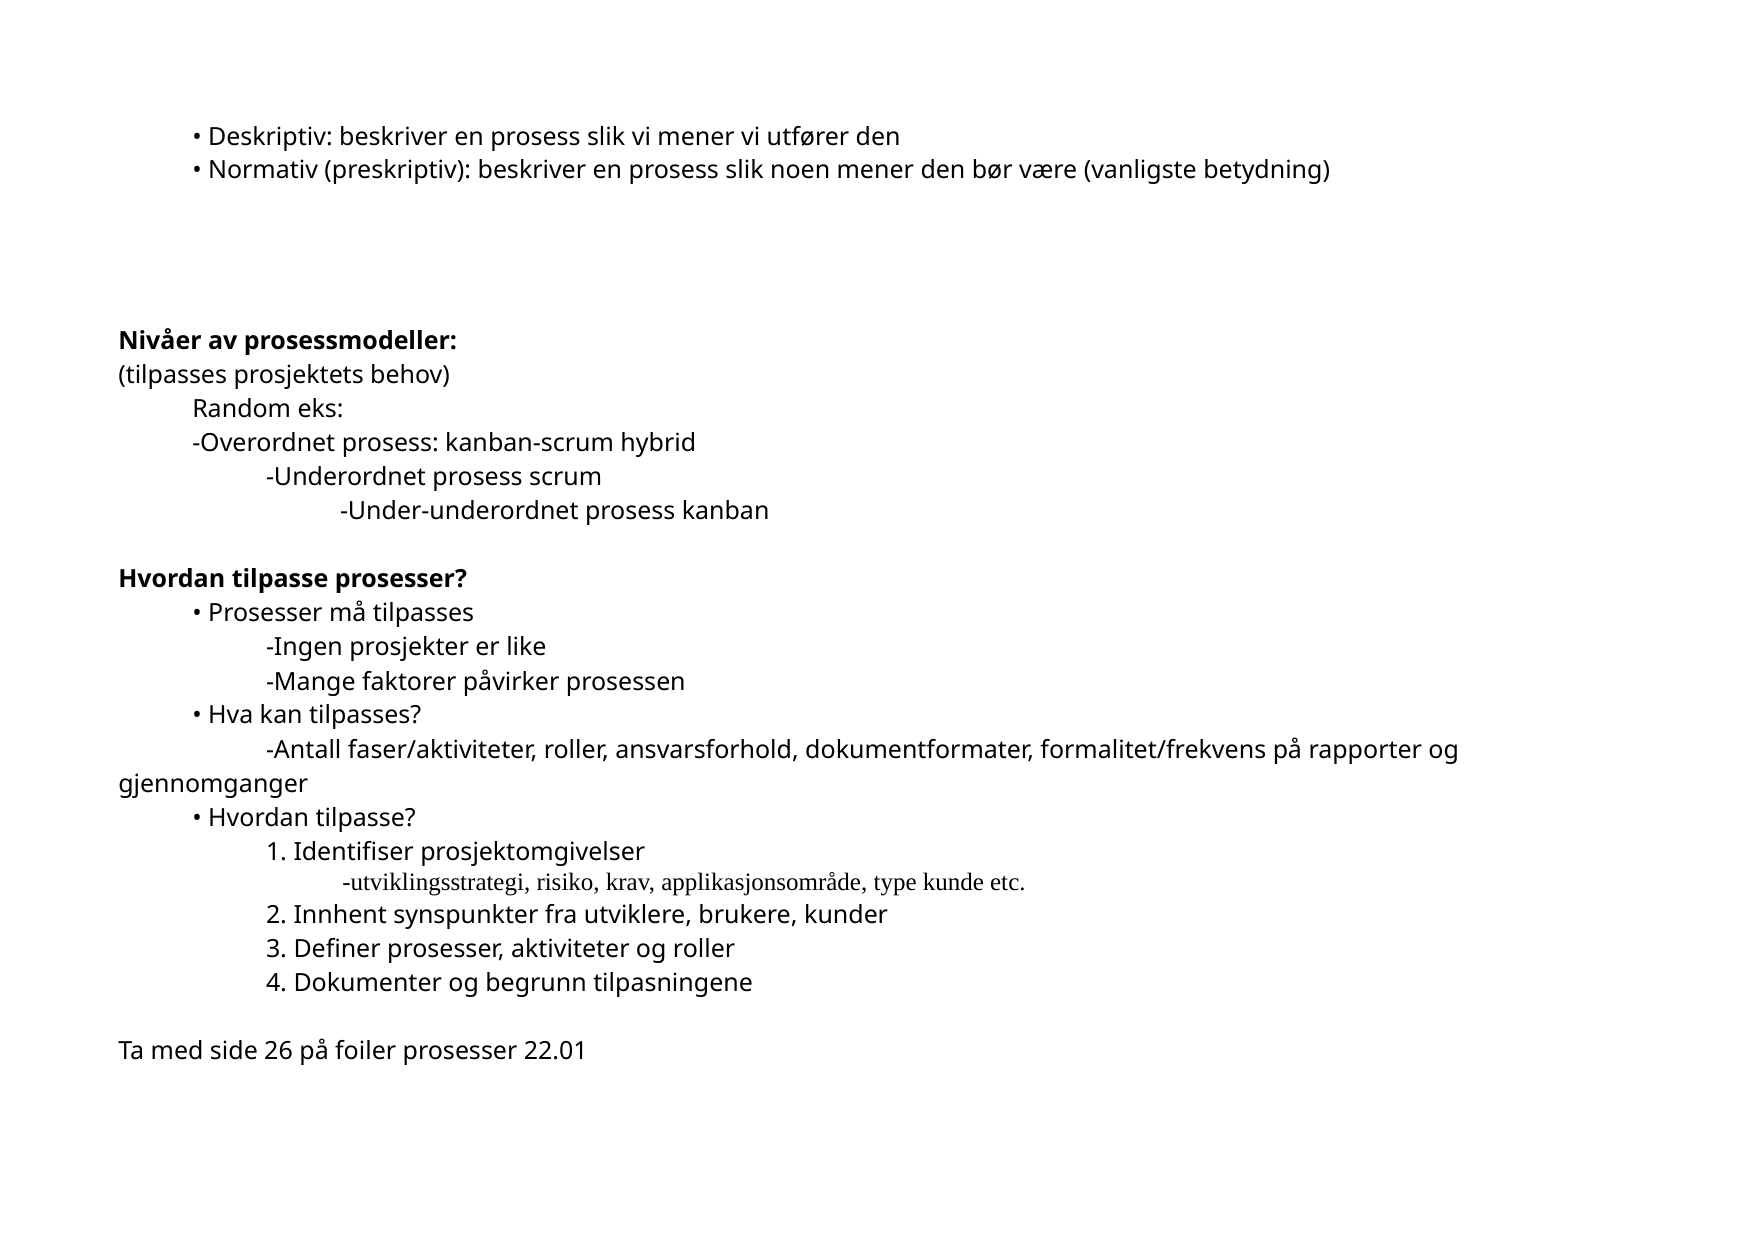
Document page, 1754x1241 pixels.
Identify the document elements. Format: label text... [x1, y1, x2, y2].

text -Underordnet prosess scrum [118, 459, 1636, 493]
text -Under-underordnet prosess kanban [118, 493, 1636, 527]
text • Normativ (preskriptiv): beskriver en prosess slik noen mener den bør være (vanligste betydning) [118, 152, 1636, 186]
text (tilpasses prosjektets behov) [118, 357, 1636, 391]
text Random eks: [118, 391, 1636, 425]
text • Prosesser må tilpasses [118, 595, 1636, 629]
text 3. Definer prosesser, aktiviteter og roller [118, 930, 1636, 964]
text • Hva kan tilpasses? [118, 697, 1636, 731]
text • Deskriptiv: beskriver en prosess slik vi mener vi utfører den [118, 118, 1636, 152]
text 1. Identifiser prosjektomgivelser [118, 833, 1636, 867]
text 2. Innhent synspunkter fra utviklere, brukere, kunder [118, 896, 1636, 930]
text -Antall faser/aktiviteter, roller, ansvarsforhold, dokumentformater, formalitet/frekvens på rapporter og gjennomganger [118, 731, 1636, 799]
text • Hvordan tilpasse? [118, 799, 1636, 833]
text Nivåer av prosessmodeller: [118, 322, 1636, 357]
text 4. Dokumenter og begrunn tilpasningene [118, 964, 1636, 998]
text Ta med side 26 på foiler prosesser 22.01 [118, 1032, 1636, 1067]
list -utviklingsstrategi, risiko, krav, applikasjonsområde, type kunde etc. [231, 867, 1636, 896]
text -Mange faktorer påvirker prosessen [118, 663, 1636, 697]
text -Overordnet prosess: kanban-scrum hybrid [118, 425, 1636, 459]
text -Ingen prosjekter er like [118, 629, 1636, 663]
text Hvordan tilpasse prosesser? [118, 561, 1636, 595]
